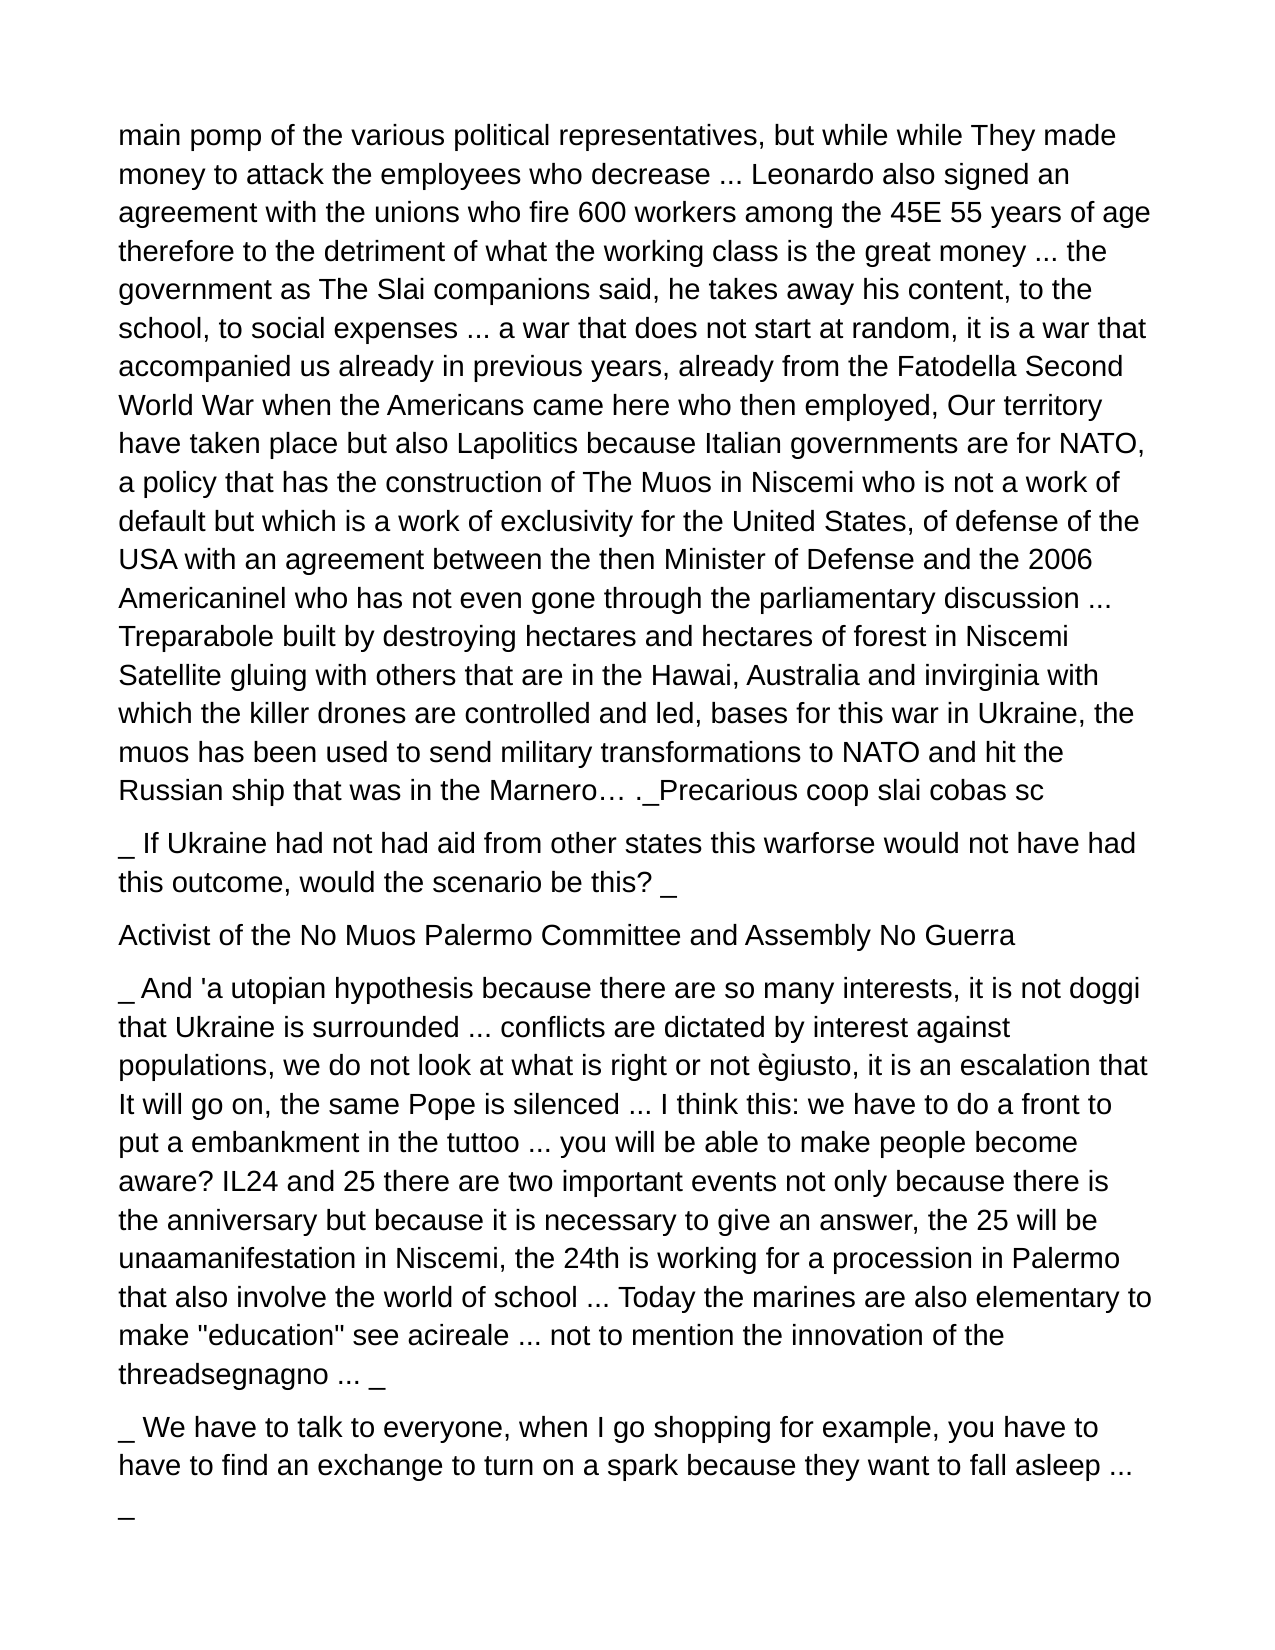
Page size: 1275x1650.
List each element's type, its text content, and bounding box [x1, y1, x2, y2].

text Activist of the No Muos Palermo Committee and Assembly No Guerra [118, 918, 1157, 952]
text _ And 'a utopian hypothesis because there are so many interests, it is not doggi that Ukraine is surrounded ... conflicts are dictated by interest against populations, we do not look at what is right or not ègiusto, it is an escalation that It will go on, the same Pope is silenced ... I think this: we have to do a front to put a embankment in the tuttoo ... you will be able to make people become aware? IL24 and 25 there are two important events not only because there is the anniversary but because it is necessary to give an answer, the 25 will be unaamanifestation in Niscemi, the 24th is working for a procession in Palermo that also involve the world of school ... Today the marines are also elementary to make "education" see acireale ... not to mention the innovation of the threadsegnagno ... _ [118, 971, 1157, 1390]
text _ We have to talk to everyone, when I go shopping for example, you have to have to find an exchange to turn on a spark because they want to fall asleep ... _ [118, 1410, 1157, 1520]
text main pomp of the various political representatives, but while while They made money to attack the employees who decrease ... Leonardo also signed an agreement with the unions who fire 600 workers among the 45E 55 years of age therefore to the detriment of what the working class is the great money ... the government as The Slai companions said, he takes away his content, to the school, to social expenses ... a war that does not start at random, it is a war that accompanied us already in previous years, already from the Fatodella Second World War when the Americans came here who then employed, Our territory have taken place but also Lapolitics because Italian governments are for NATO, a policy that has the construction of The Muos in Niscemi who is not a work of default but which is a work of exclusivity for the United States, of defense of the USA with an agreement between the then Minister of Defense and the 2006 Americaninel who has not even gone through the parliamentary discussion ... Treparabole built by destroying hectares and hectares of forest in Niscemi Satellite gluing with others that are in the Hawai, Australia and invirginia with which the killer drones are controlled and led, bases for this war in Ukraine, the muos has been used to send military transformations to NATO and hit the Russian ship that was in the Marnero… ._Precarious coop slai cobas sc [118, 118, 1157, 807]
text _ If Ukraine had not had aid from other states this warforse would not have had this outcome, would the scenario be this? _ [118, 826, 1157, 898]
